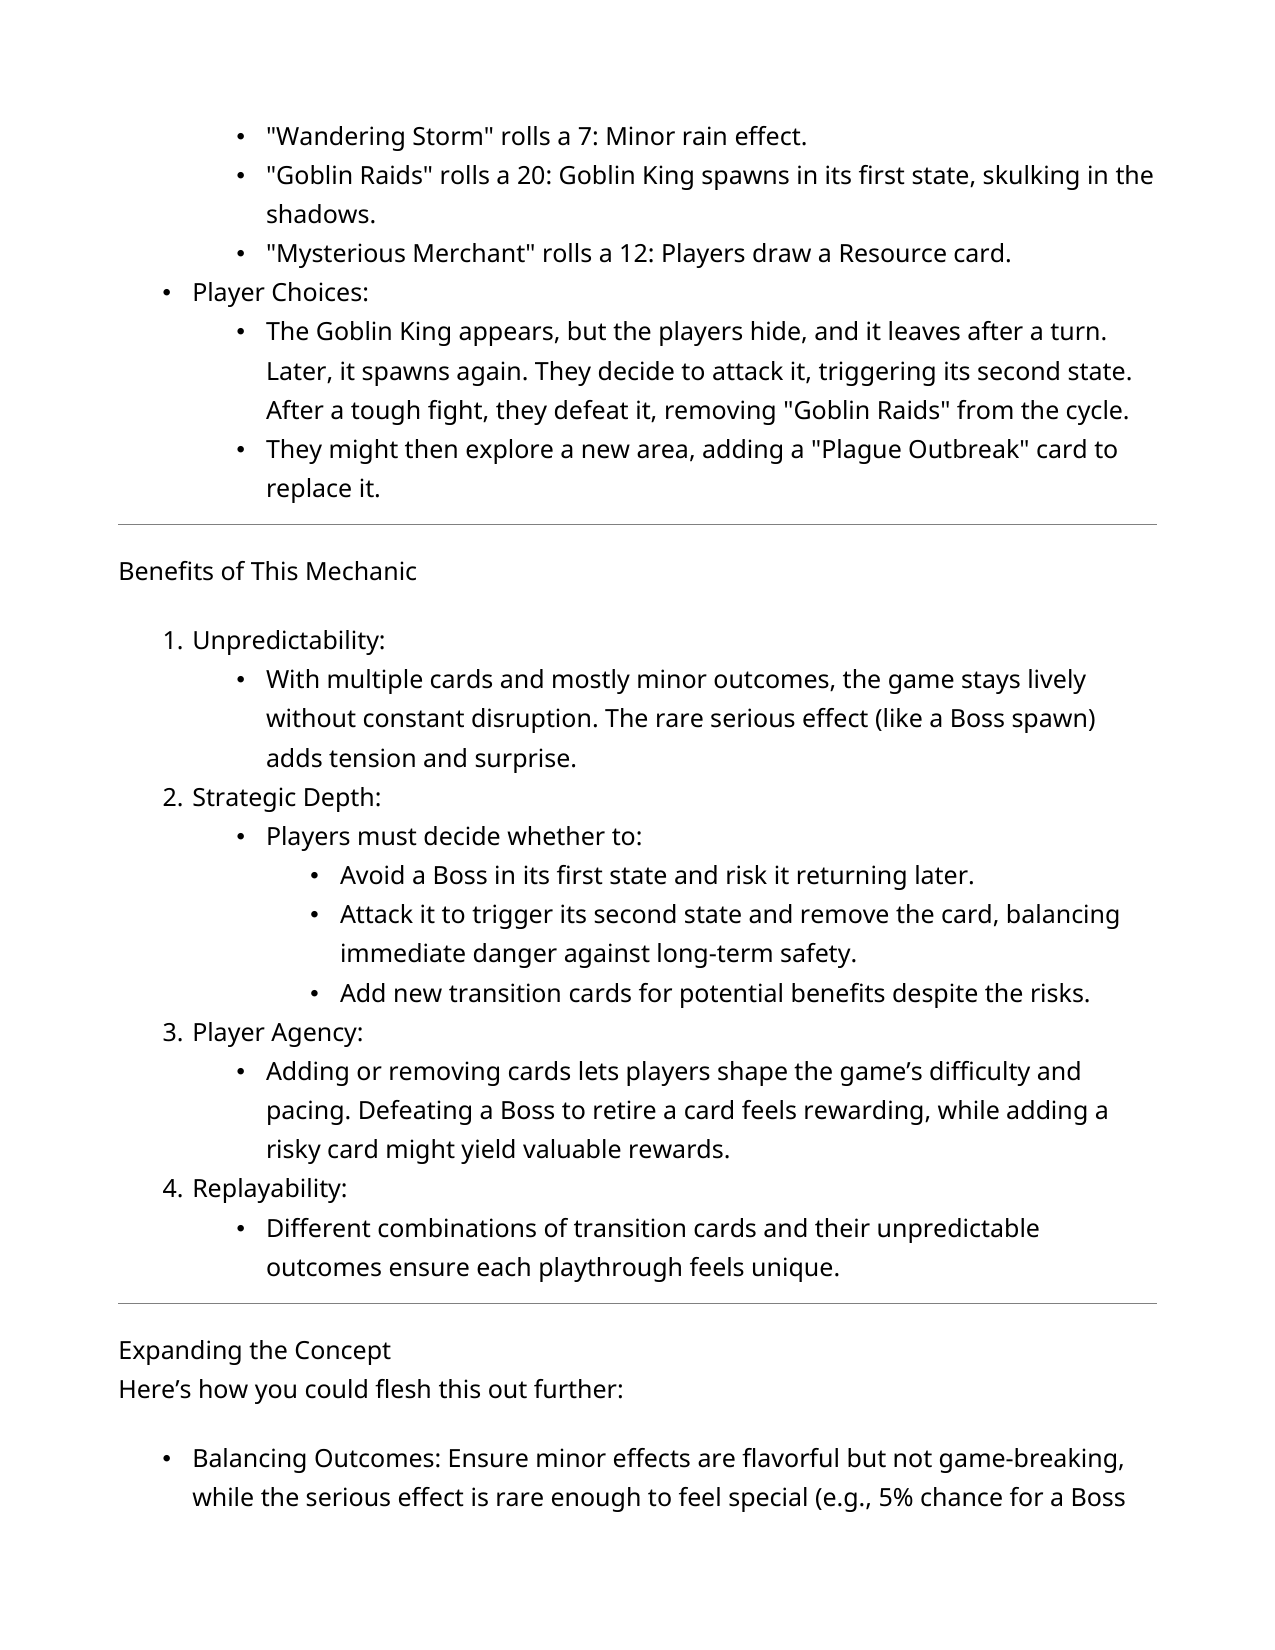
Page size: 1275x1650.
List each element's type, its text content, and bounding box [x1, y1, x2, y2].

list "Mysterious Merchant" rolls a 12: Players draw a Resource card. [236, 236, 1157, 270]
list The Goblin King appears, but the players hide, and it leaves after a turn. Later, it spawns again. They decide to attack it, triggering its second state. After a tough fight, they defeat it, removing "Goblin Raids" from the cycle. [236, 314, 1157, 426]
list With multiple cards and mostly minor outcomes, the game stays lively without constant disruption. The rare serious effect (like a Boss spawn) adds tension and surprise. [236, 662, 1157, 774]
list Player Agency: [162, 1014, 1157, 1048]
list "Goblin Raids" rolls a 20: Goblin King spawns in its first state, skulking in the shadows. [236, 157, 1157, 231]
list Replayability: [162, 1171, 1157, 1205]
text Benefits of This Mechanic [118, 554, 1157, 588]
list Attack it to trigger its second state and remove the card, balancing immediate danger against long-term safety. [310, 897, 1157, 970]
list They might then explore a new area, adding a "Plague Outbreak" card to replace it. [236, 431, 1157, 505]
list Add new transition cards for potential benefits despite the risks. [310, 975, 1157, 1009]
list Player Choices: [162, 275, 1157, 309]
list "Wandering Storm" rolls a 7: Minor rain effect. [236, 118, 1157, 152]
list Different combinations of transition cards and their unpredictable outcomes ensure each playthrough feels unique. [236, 1210, 1157, 1283]
list Adding or removing cards lets players shape the game’s difficulty and pacing. Defeating a Boss to retire a card feels rewarding, while adding a risky card might yield valuable rewards. [236, 1053, 1157, 1166]
list Players must decide whether to: [236, 818, 1157, 853]
list Avoid a Boss in its first state and risk it returning later. [310, 858, 1157, 892]
list Unpredictability: [162, 623, 1157, 657]
text Here’s how you could flesh this out further: [118, 1372, 1157, 1406]
text Expanding the Concept [118, 1333, 1157, 1367]
list Balancing Outcomes: Ensure minor effects are flavorful but not game-breaking, while the serious effect is rare enough to feel special (e.g., 5% chance for a Boss [162, 1441, 1157, 1514]
list Strategic Depth: [162, 779, 1157, 813]
